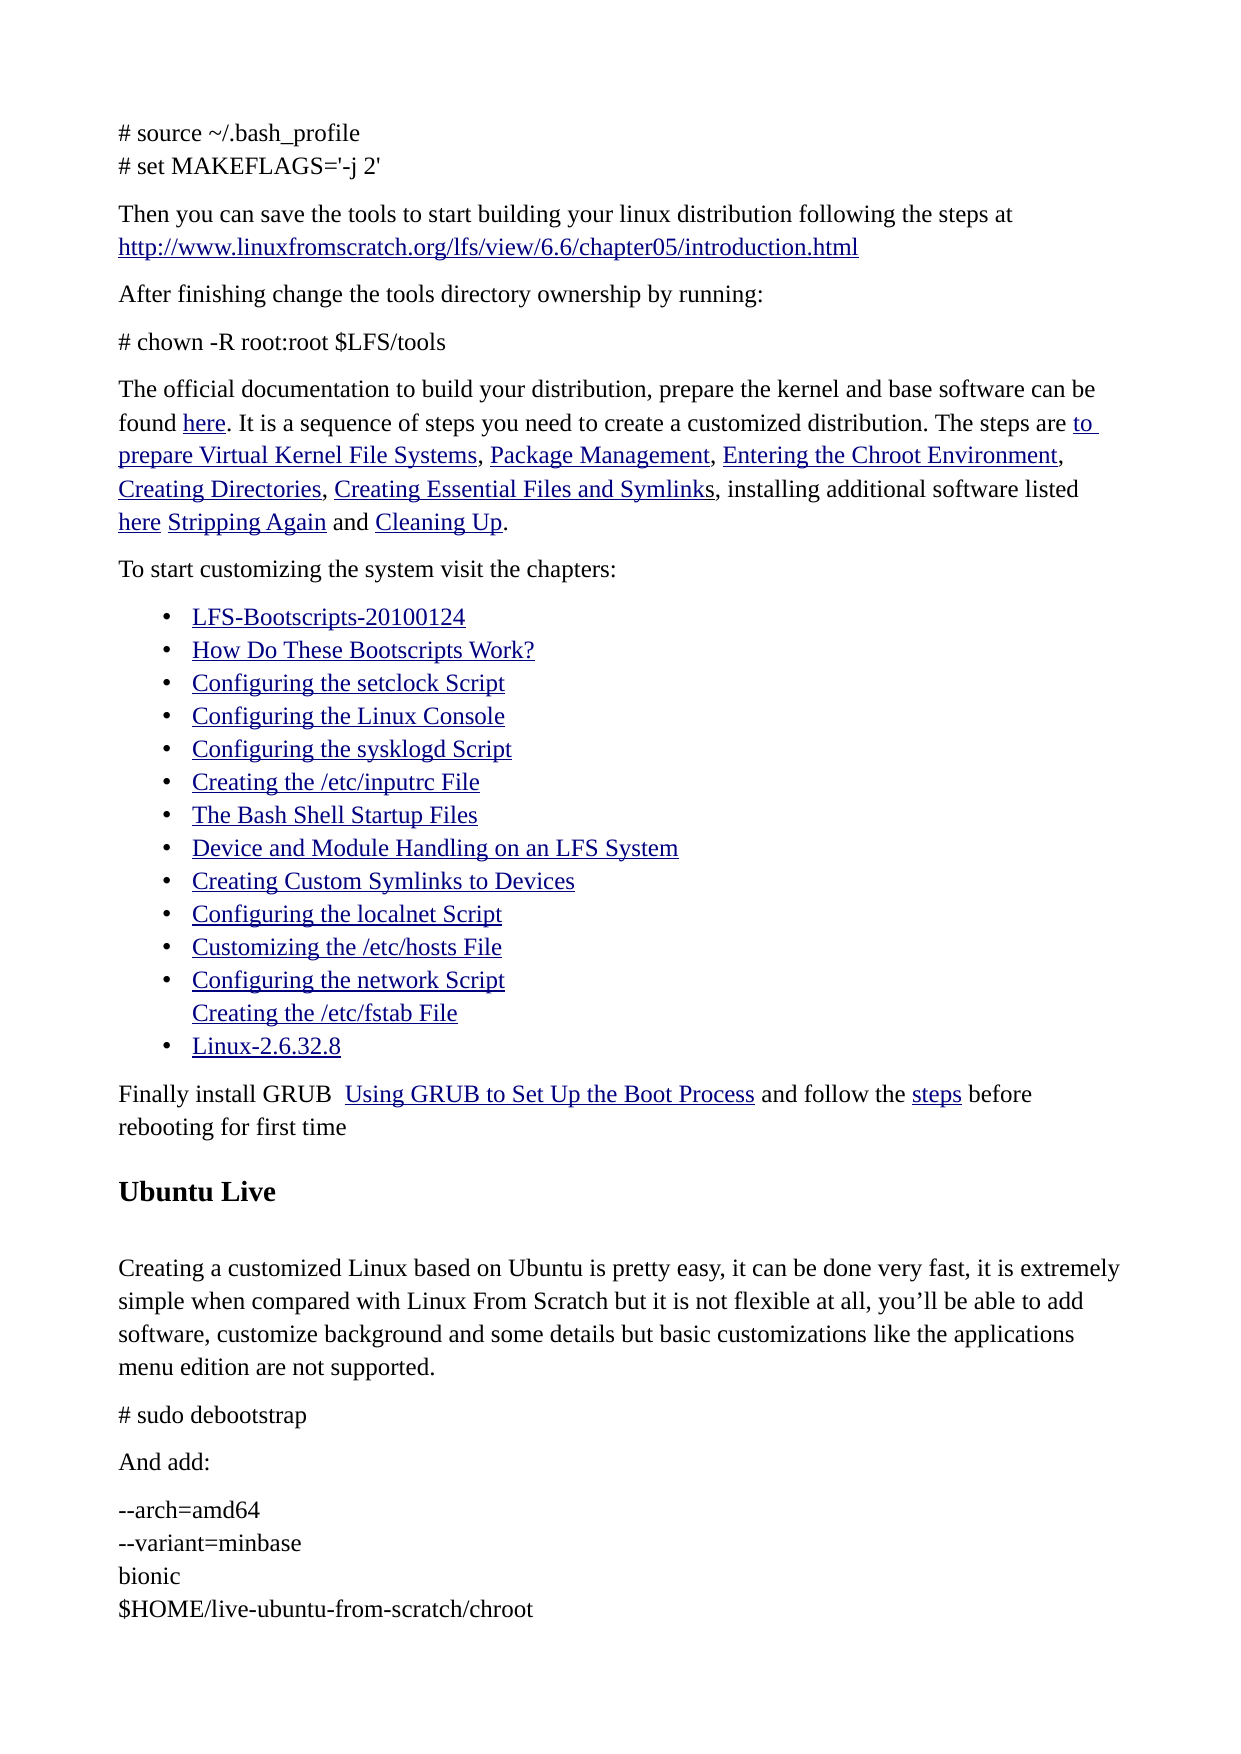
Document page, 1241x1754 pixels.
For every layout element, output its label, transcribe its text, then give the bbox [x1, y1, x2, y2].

list Configuring the localnet Script [162, 899, 1122, 928]
text After finishing change the tools directory ownership by running: [118, 279, 1122, 308]
list Configuring the Linux Console [162, 701, 1122, 730]
list Linux-2.6.32.8 [162, 1031, 1122, 1060]
text # sudo debootstrap [118, 1400, 1122, 1428]
list LFS-Bootscripts-20100124 [162, 602, 1122, 631]
list How Do These Bootscripts Work? [162, 635, 1122, 664]
list Configuring the setclock Script [162, 668, 1122, 697]
list Configuring the network Script Creating the /etc/fstab File [162, 965, 1122, 1027]
list Creating Custom Symlinks to Devices [162, 866, 1122, 895]
text Then you can save the tools to start building your linux distribution following the steps at http://www.linuxfromscratch.org/lfs/view/6.6/chapter05/introduction.html [118, 199, 1122, 261]
text Finally install GRUB Using GRUB to Set Up the Boot Process and follow the steps before rebooting for first time [118, 1079, 1122, 1141]
list Customizing the /etc/hosts File [162, 932, 1122, 961]
text # chown -R root:root $LFS/tools [118, 327, 1122, 356]
list The Bash Shell Startup Files [162, 800, 1122, 829]
text To start customizing the system visit the chapters: [118, 554, 1122, 583]
text # source ~/.bash_profile # set MAKEFLAGS='-j 2' [118, 118, 1122, 180]
text And add: [118, 1447, 1122, 1476]
list Configuring the sysklogd Script [162, 734, 1122, 763]
list Device and Module Handling on an LFS System [162, 833, 1122, 862]
text Creating a customized Linux based on Ubuntu is pretty easy, it can be done very fast, it is extremely simple when compared with Linux From Scratch but it is not flexible at all, you’ll be able to add software, customize background and some details but basic customizations like the applications menu edition are not supported. [118, 1220, 1122, 1381]
text The official documentation to build your distribution, prepare the kernel and base software can be found here. It is a sequence of steps you need to create a customized distribution. The steps are to prepare Virtual Kernel File Systems, Package Management, Entering the Chroot Environment, Creating Directories, Creating Essential Files and Symlinks, installing additional software listed here Stripping Again and Cleaning Up. [118, 374, 1122, 535]
subtitle Ubuntu Live [118, 1174, 1122, 1207]
text --arch=amd64 --variant=minbase bionic $HOME/live-ubuntu-from-scratch/chroot [118, 1495, 1122, 1623]
list Creating the /etc/inputrc File [162, 767, 1122, 796]
